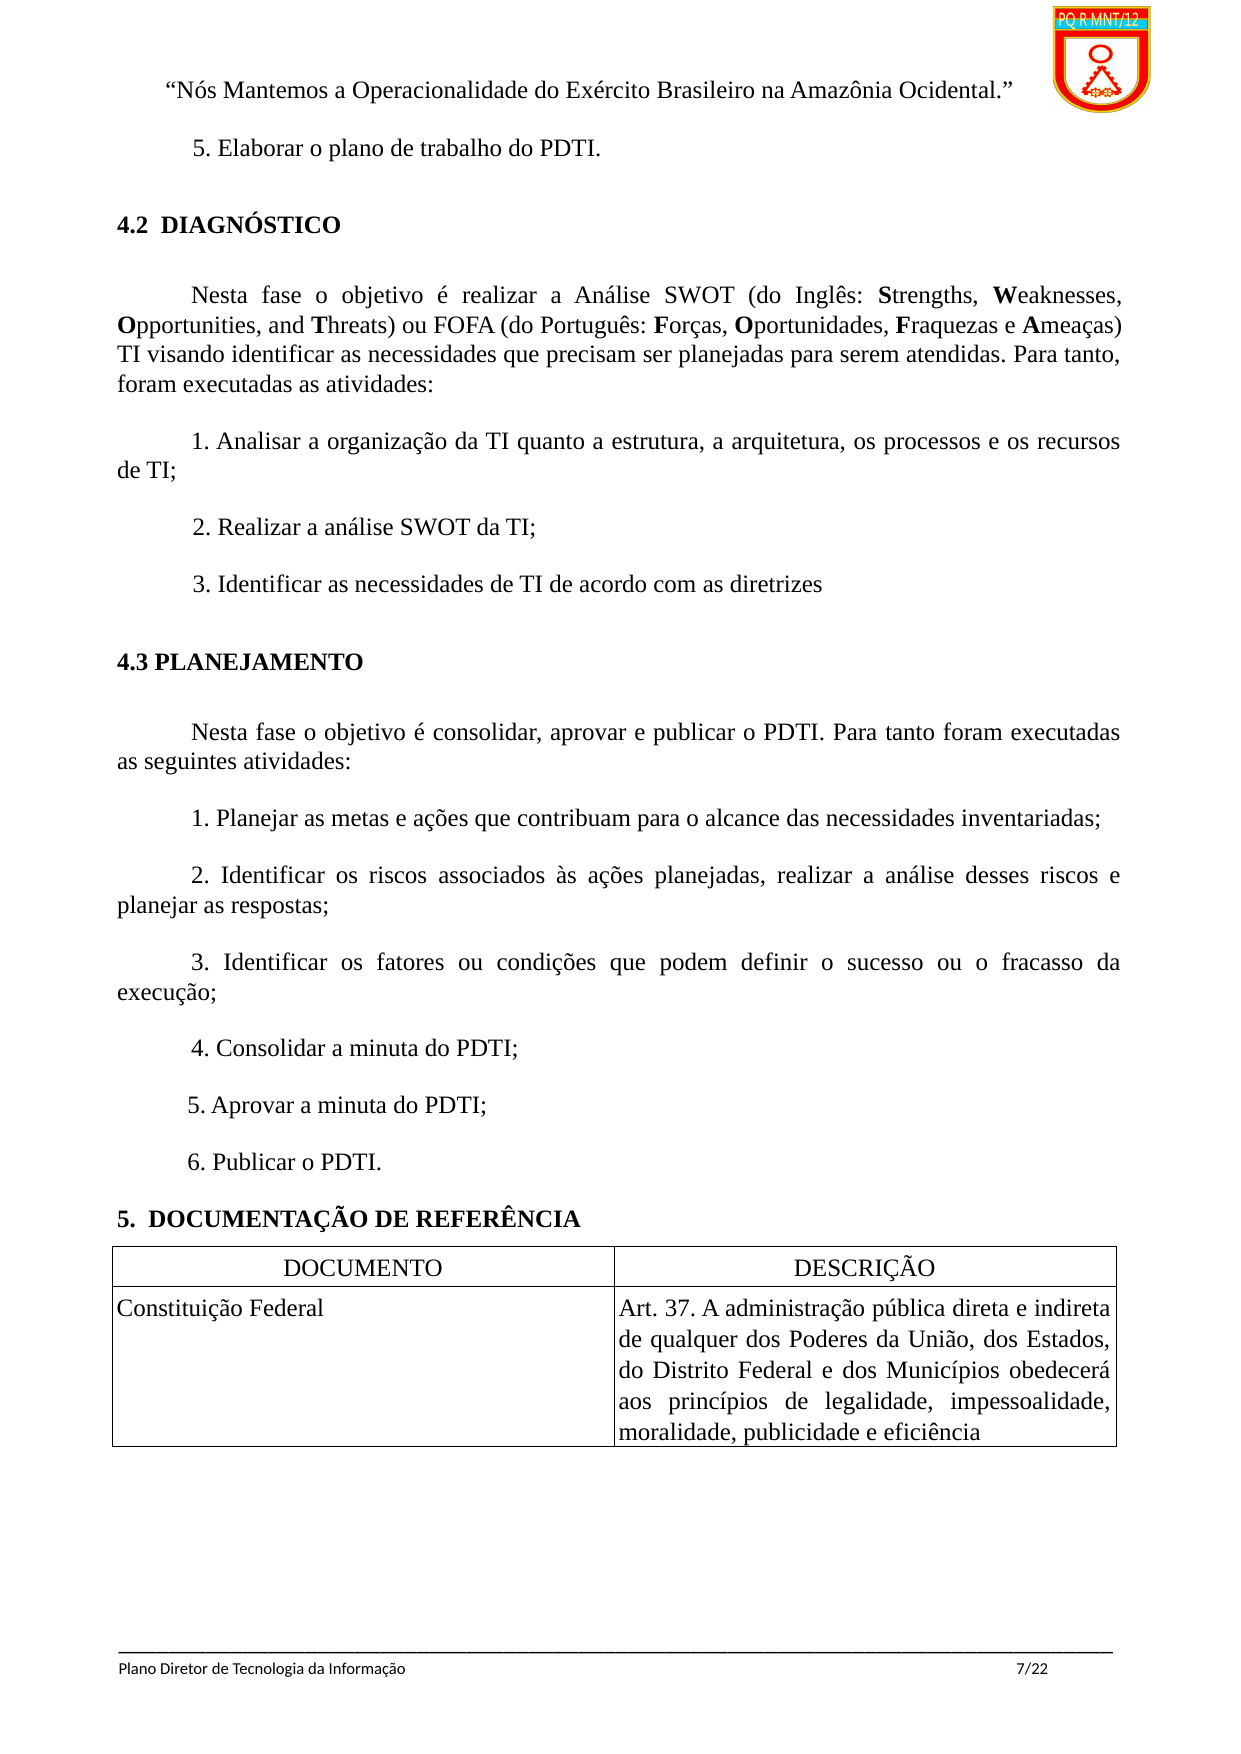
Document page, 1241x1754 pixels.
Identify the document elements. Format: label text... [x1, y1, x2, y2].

text 1. Analisar a organização da TI quanto a estrutura, a arquitetura, os processos e os recursos de TI; [117, 426, 1122, 484]
text 5. Aprovar a minuta do PDTI; [118, 1091, 1122, 1119]
subtitle 4.3 PLANEJAMENTO [117, 647, 1123, 676]
text 4. Consolidar a minuta do PDTI; [117, 1033, 1122, 1062]
text 2. Realizar a análise SWOT da TI; [192, 512, 1122, 541]
subtitle 5. DOCUMENTAÇÃO DE REFERÊNCIA [117, 1204, 1123, 1233]
text 5. Elaborar o plano de trabalho do PDTI. [192, 133, 1122, 162]
text Nesta fase o objetivo é realizar a Análise SWOT (do Inglês: Strengths, Weaknesses, Opportunities, and Threats) ou FOFA (do Português: Forças, Oportunidades, Fraquezas e Ameaças) TI visando identificar as necessidades que precisam ser planejadas para serem atendidas. Para tanto, foram executadas as atividades: [117, 280, 1122, 398]
text 1. Planejar as metas e ações que contribuam para o alcance das necessidades inventariadas; [117, 803, 1122, 832]
table_cell Art. 37. A administração pública direta e indireta de qualquer dos Poderes da União, dos Estados, do Distrito Federal e dos Municípios obedecerá aos princípios de legalidade, impessoalidade, moralidade, publicidade e eficiência [615, 1287, 1116, 1446]
text 2. Identificar os riscos associados às ações planejadas, realizar a análise desses riscos e planejar as respostas; [117, 860, 1122, 919]
text 6. Publicar o PDTI. [118, 1147, 1122, 1176]
table_cell Constituição Federal [113, 1287, 614, 1446]
subtitle 4.2 DIAGNÓSTICO [117, 211, 1123, 239]
text Nesta fase o objetivo é consolidar, aprovar e publicar o PDTI. Para tanto foram executadas as seguintes atividades: [117, 717, 1122, 775]
table_header DESCRIÇÃO [615, 1247, 1116, 1286]
table_header DOCUMENTO [113, 1247, 614, 1286]
text 3. Identificar as necessidades de TI de acordo com as diretrizes [192, 569, 1122, 598]
picture [1052, 6, 1151, 113]
text 3. Identificar os fatores ou condições que podem definir o sucesso ou o fracasso da execução; [117, 947, 1122, 1005]
